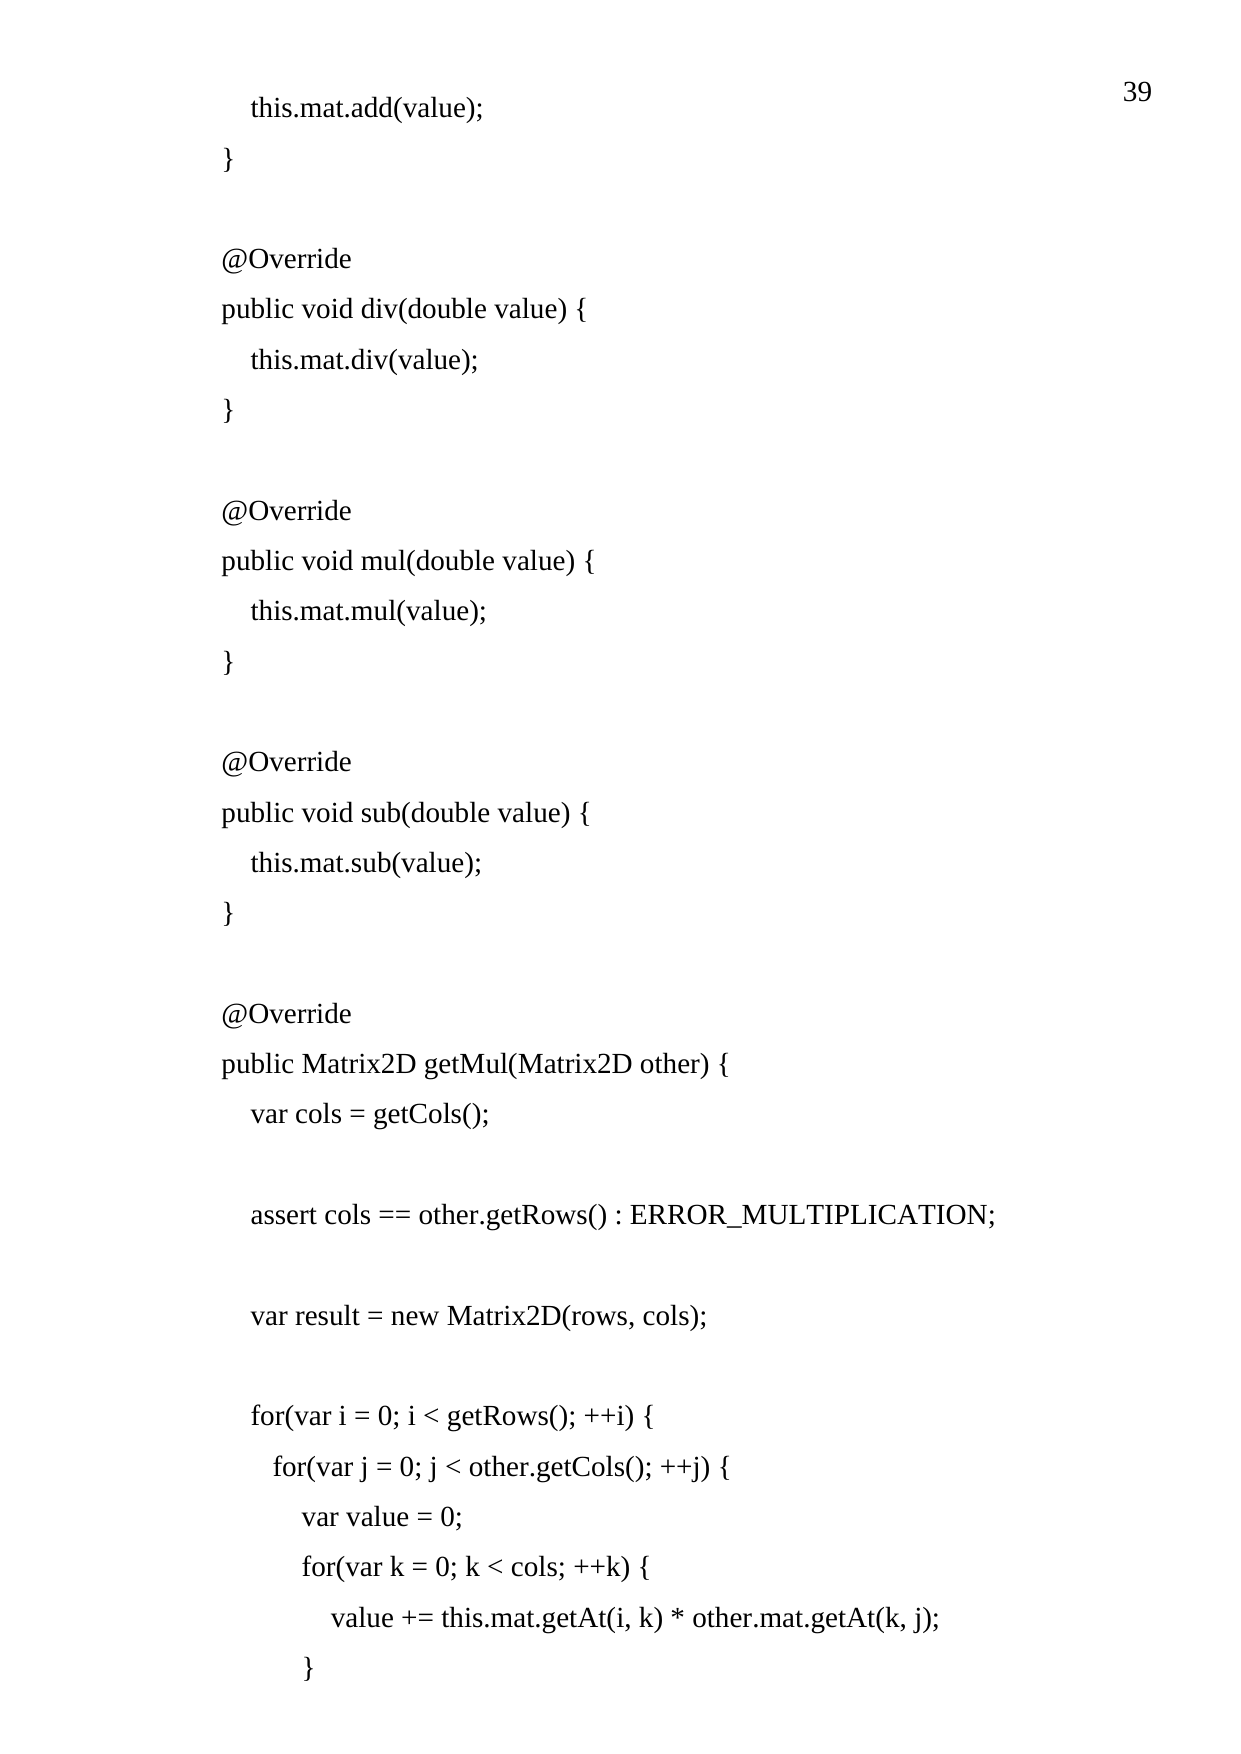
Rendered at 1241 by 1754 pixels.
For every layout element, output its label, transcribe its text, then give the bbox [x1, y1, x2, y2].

text @Override [118, 493, 1122, 526]
text } [118, 1650, 1122, 1684]
text for(var k = 0; k < cols; ++k) { [118, 1549, 1122, 1583]
text for(var j = 0; j < other.getCols(); ++j) { [118, 1449, 1122, 1482]
text } [118, 895, 1122, 929]
text for(var i = 0; i < getRows(); ++i) { [118, 1398, 1122, 1432]
text this.mat.div(value); [118, 342, 1122, 376]
text this.mat.add(value); [118, 90, 1122, 124]
text var result = new Matrix2D(rows, cols); [118, 1298, 1122, 1331]
text @Override [118, 744, 1122, 778]
text } [118, 644, 1122, 677]
text @Override [118, 996, 1122, 1029]
text public void div(double value) { [118, 292, 1122, 325]
text } [118, 141, 1122, 174]
text public void mul(double value) { [118, 543, 1122, 577]
text } [118, 392, 1122, 426]
text var value = 0; [118, 1499, 1122, 1533]
text this.mat.mul(value); [118, 593, 1122, 627]
text this.mat.sub(value); [118, 845, 1122, 879]
text value += this.mat.getAt(i, k) * other.mat.getAt(k, j); [118, 1600, 1122, 1633]
text public Matrix2D getMul(Matrix2D other) { [118, 1046, 1122, 1080]
text @Override [118, 241, 1122, 275]
text var cols = getCols(); [118, 1097, 1122, 1130]
text assert cols == other.getRows() : ERROR_MULTIPLICATION; [118, 1197, 1122, 1231]
text public void sub(double value) { [118, 795, 1122, 828]
